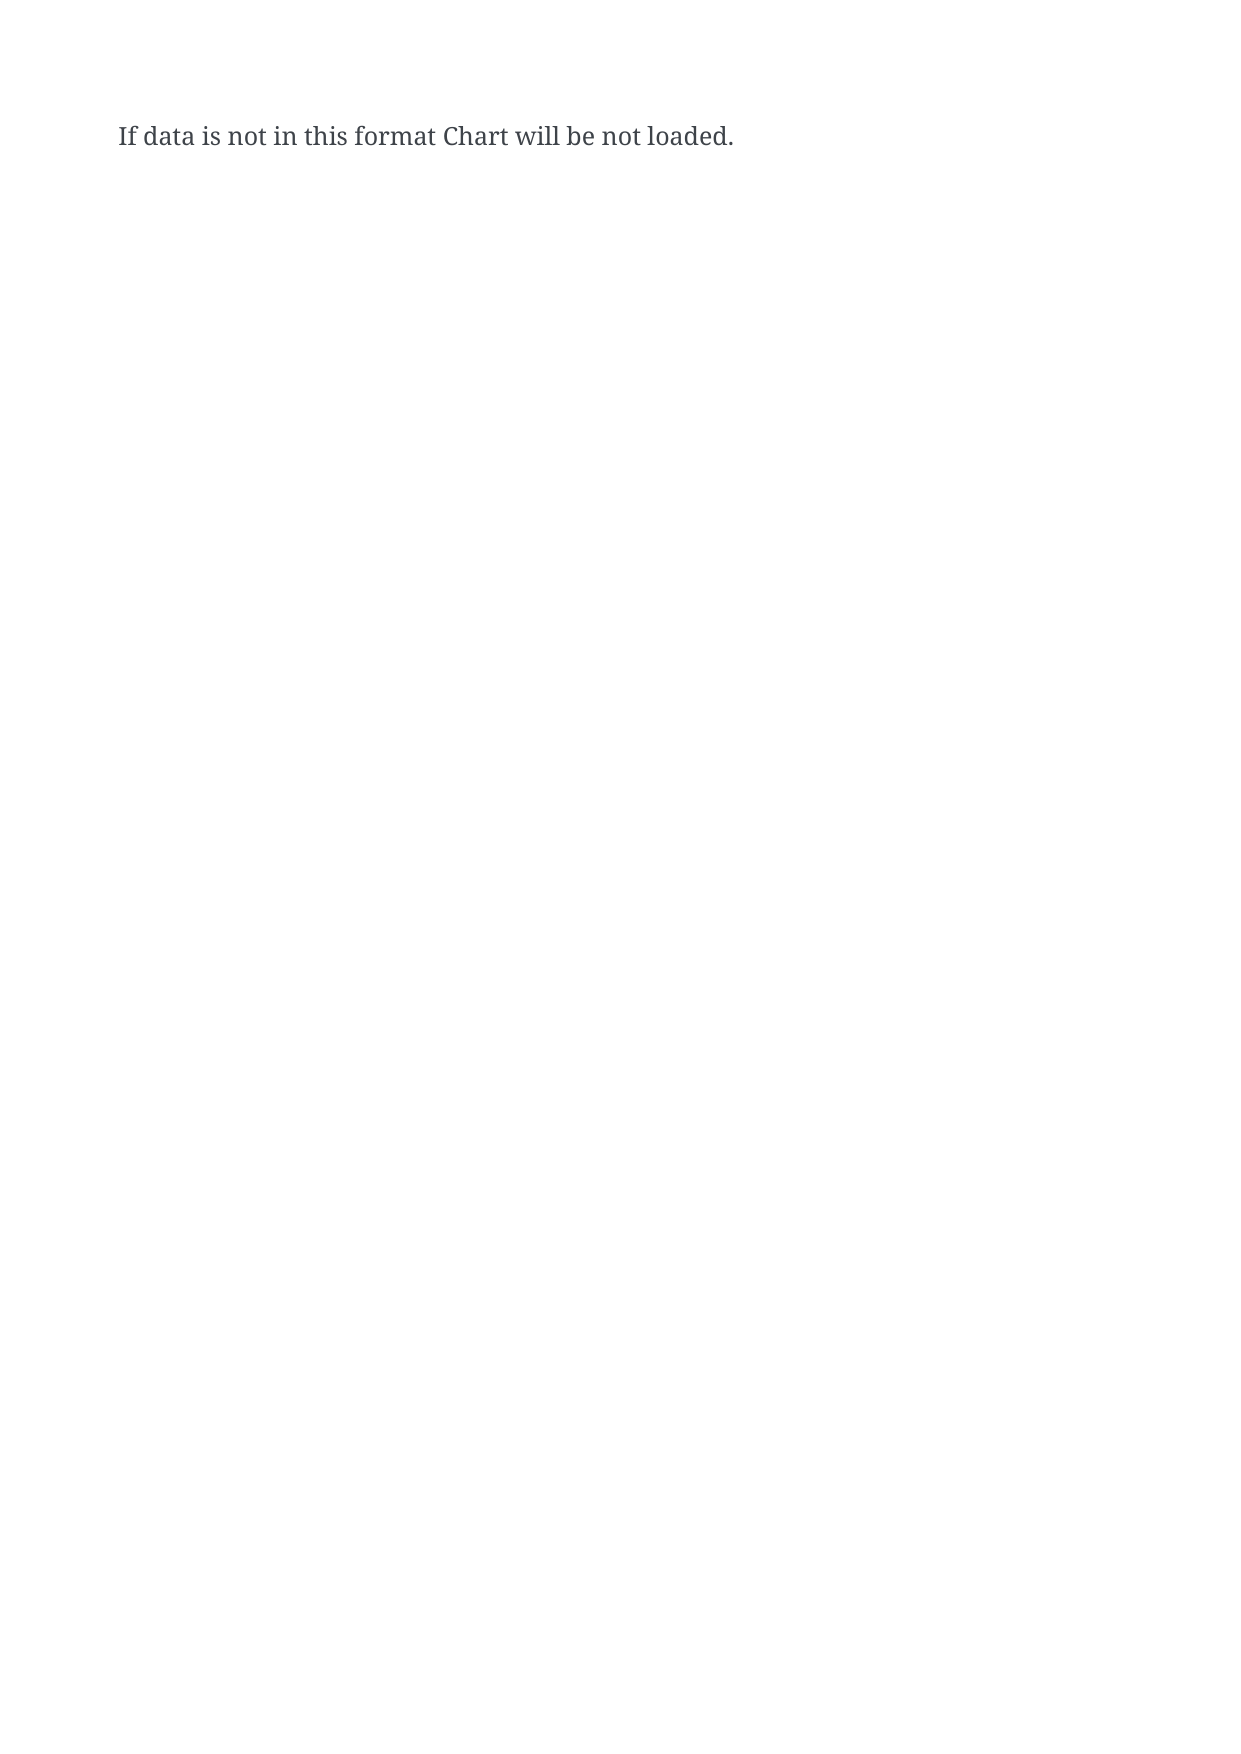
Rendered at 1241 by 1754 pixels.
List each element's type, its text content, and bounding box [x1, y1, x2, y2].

text If data is not in this format Chart will be not loaded. [118, 118, 1122, 152]
